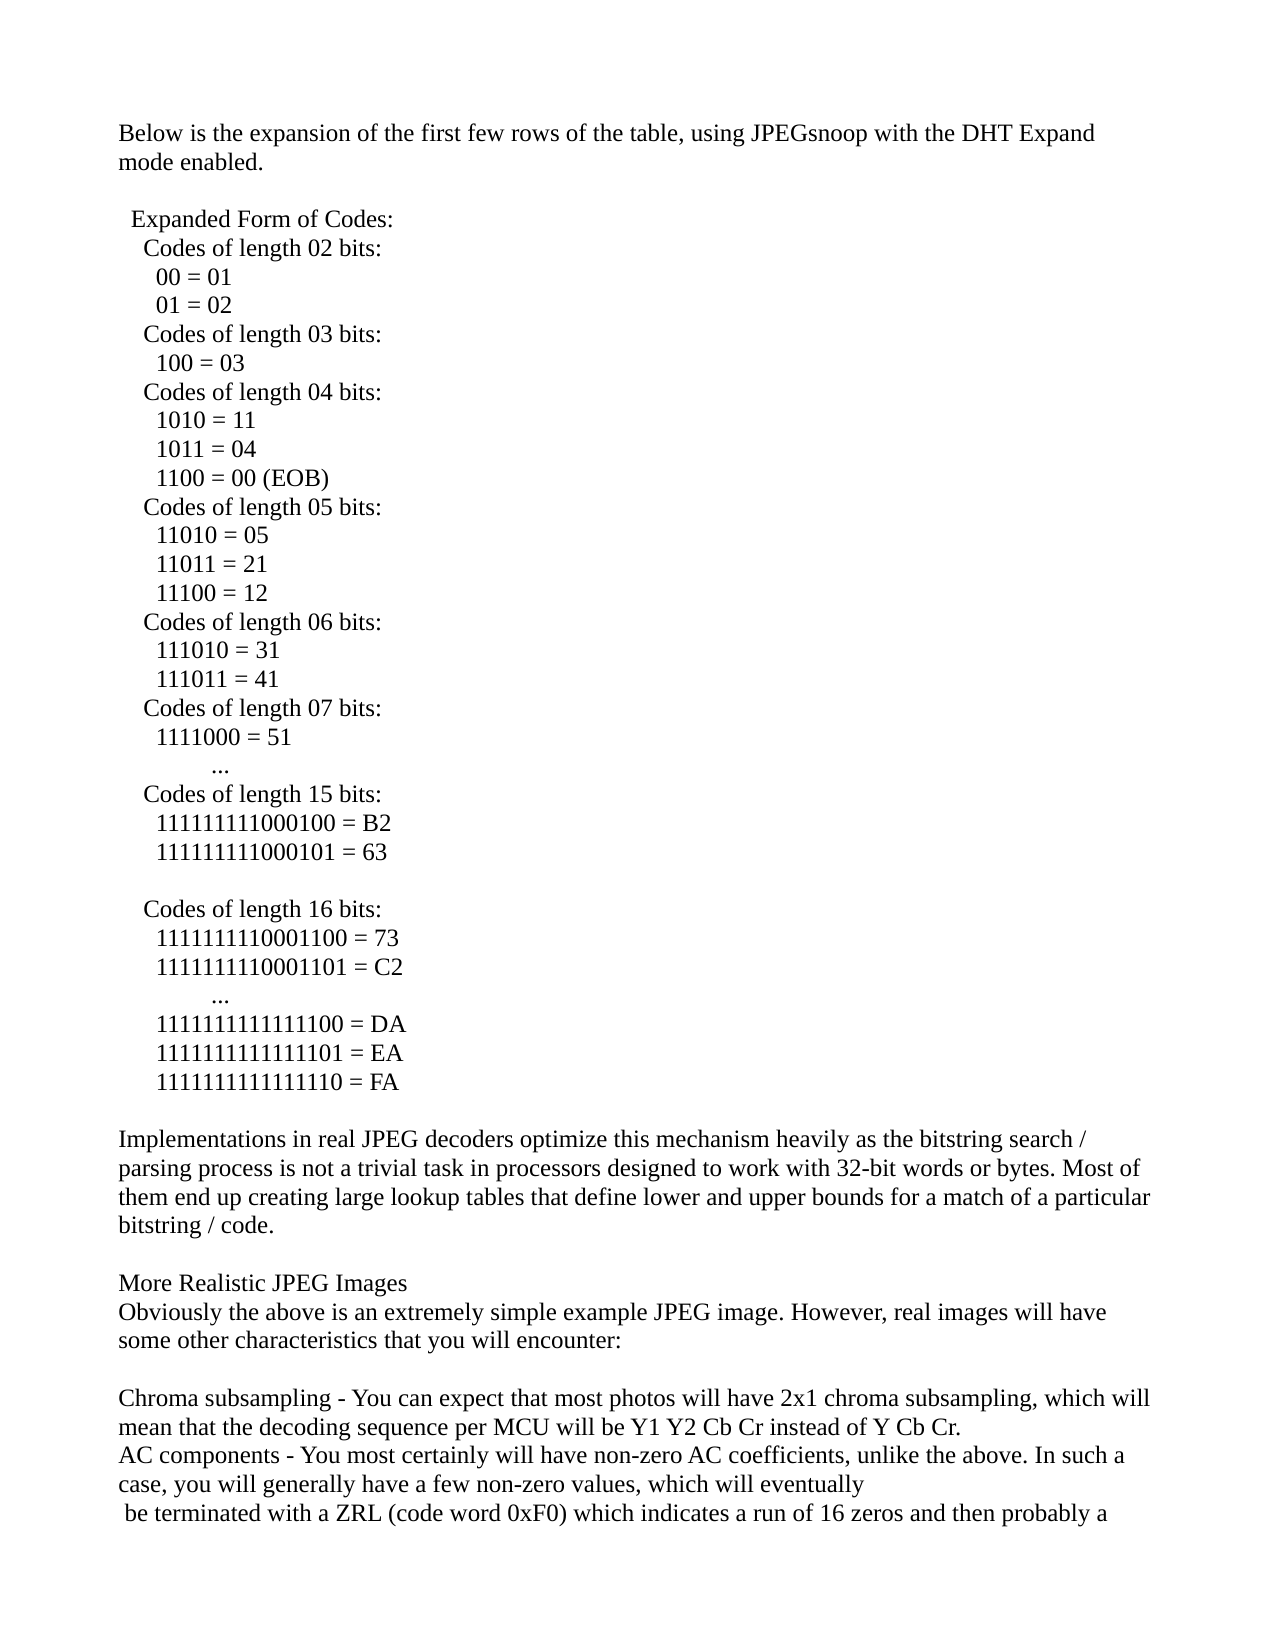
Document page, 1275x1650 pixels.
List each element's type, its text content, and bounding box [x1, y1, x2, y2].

text Implementations in real JPEG decoders optimize this mechanism heavily as the bitstring search / parsing process is not a trivial task in processors designed to work with 32-bit words or bytes. Most of them end up creating large lookup tables that define lower and upper bounds for a match of a particular bitstring / code. More Realistic JPEG Images Obviously the above is an extremely simple example JPEG image. However, real images will have some other characteristics that you will encounter: Chroma subsampling - You can expect that most photos will have 2x1 chroma subsampling, which will mean that the decoding sequence per MCU will be Y1 Y2 Cb Cr instead of Y Cb Cr. AC components - You most certainly will have non-zero AC coefficients, unlike the above. In such a case, you will generally have a few non-zero values, which will eventually [118, 1096, 1157, 1498]
text Codes of length 16 bits: 1111111110001100 = 73 1111111110001101 = C2 ... 1111111111111100 = DA 1111111111111101 = EA 1111111111111110 = FA [118, 866, 1157, 1096]
text be terminated with a ZRL (code word 0xF0) which indicates a run of 16 zeros and then probably a [118, 1498, 1157, 1527]
text Below is the expansion of the first few rows of the table, using JPEGsnoop with the DHT Expand mode enabled. Expanded Form of Codes: Codes of length 02 bits: 00 = 01 01 = 02 Codes of length 03 bits: 100 = 03 Codes of length 04 bits: 1010 = 11 1011 = 04 1100 = 00 (EOB) Codes of length 05 bits: 11010 = 05 11011 = 21 11100 = 12 Codes of length 06 bits: 111010 = 31 111011 = 41 Codes of length 07 bits: 1111000 = 51 ... Codes of length 15 bits: 111111111000100 = B2 111111111000101 = 63 [118, 118, 1157, 866]
